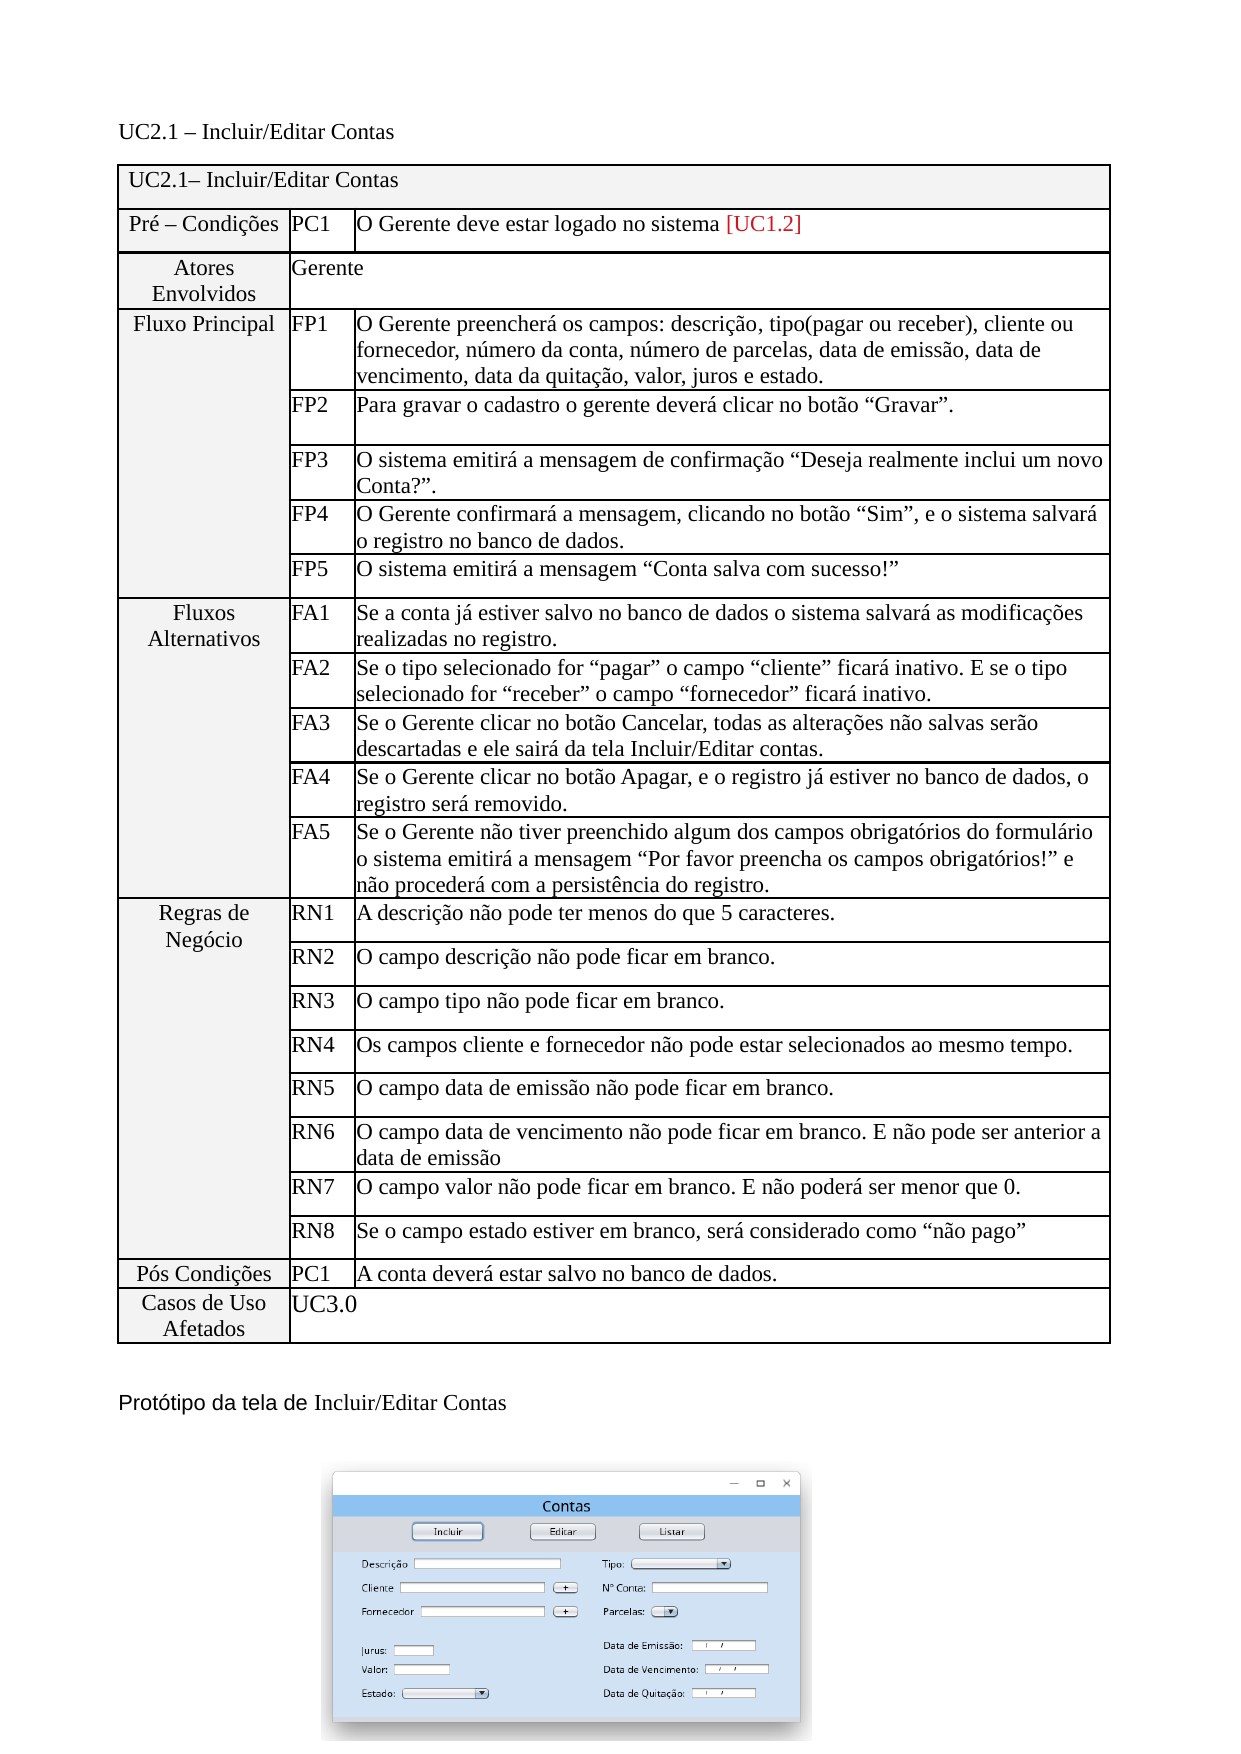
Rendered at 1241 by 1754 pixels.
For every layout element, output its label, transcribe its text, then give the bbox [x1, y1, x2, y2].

table_cell O campo tipo não pode ficar em branco. [356, 987, 1109, 1028]
table_cell RN5 [291, 1074, 354, 1116]
table_cell RN3 [291, 987, 354, 1028]
table_cell Atores Envolvidos [119, 254, 289, 308]
table_cell A conta deverá estar salvo no banco de dados. [356, 1260, 1109, 1287]
table_cell PC1 [291, 1260, 354, 1287]
table_cell Pré – Condições [119, 210, 289, 251]
table_cell O Gerente confirmará a mensagem, clicando no botão “Sim”, e o sistema salvará o registro no banco de dados. [356, 501, 1109, 553]
table_cell Casos de Uso Afetados [119, 1289, 289, 1342]
table_cell RN6 [291, 1118, 354, 1171]
table_cell FP1 [291, 310, 354, 389]
table_cell A descrição não pode ter menos do que 5 caracteres. [356, 899, 1109, 941]
table_cell FP2 [291, 391, 354, 444]
table_cell Para gravar o cadastro o gerente deverá clicar no botão “Gravar”. [356, 391, 1109, 444]
table_cell PC1 [291, 210, 354, 251]
text Protótipo da tela de Incluir/Editar Contas [118, 1389, 1122, 1416]
table_cell O campo data de emissão não pode ficar em branco. [356, 1074, 1109, 1116]
table_cell Se o Gerente não tiver preenchido algum dos campos obrigatórios do formulário o sistema emitirá a mensagem “Por favor preencha os campos obrigatórios!” e não procederá com a persistência do registro. [356, 818, 1109, 897]
table_cell FA3 [291, 709, 354, 761]
table_cell Se a conta já estiver salvo no banco de dados o sistema salvará as modificações realizadas no registro. [356, 599, 1109, 652]
table_cell UC3.0 [291, 1289, 1109, 1342]
table_cell Gerente [291, 254, 1109, 308]
table_cell FA1 [291, 599, 354, 652]
table_header UC2.1– Incluir/Editar Contas [119, 166, 1109, 208]
table_cell RN7 [291, 1173, 354, 1214]
table_cell O Gerente preencherá os campos: descrição, tipo(pagar ou receber), cliente ou fornecedor, número da conta, número de parcelas, data de emissão, data de vencimento, data da quitação, valor, juros e estado. [356, 310, 1109, 389]
table_cell FP3 [291, 446, 354, 498]
table_cell Pós Condições [119, 1260, 289, 1287]
table_cell FP4 [291, 501, 354, 553]
table_cell Se o campo estado estiver em branco, será considerado como “não pago” [356, 1217, 1109, 1258]
table_cell RN8 [291, 1217, 354, 1258]
text UC2.1 – Incluir/Editar Contas [118, 118, 1122, 144]
picture [321, 1461, 812, 1741]
table_cell FA4 [291, 764, 354, 816]
table_cell Se o Gerente clicar no botão Apagar, e o registro já estiver no banco de dados, o registro será removido. [356, 764, 1109, 816]
table_cell O campo valor não pode ficar em branco. E não poderá ser menor que 0. [356, 1173, 1109, 1214]
table_cell RN1 [291, 899, 354, 941]
table_cell FP5 [291, 555, 354, 597]
table_cell FA2 [291, 654, 354, 707]
table_cell O Gerente deve estar logado no sistema [UC1.2] [356, 210, 1109, 251]
table_cell O campo descrição não pode ficar em branco. [356, 943, 1109, 985]
table_cell RN4 [291, 1031, 354, 1072]
table_cell O campo data de vencimento não pode ficar em branco. E não pode ser anterior a data de emissão [356, 1118, 1109, 1171]
table_cell Se o Gerente clicar no botão Cancelar, todas as alterações não salvas serão descartadas e ele sairá da tela Incluir/Editar contas. [356, 709, 1109, 761]
table_cell Fluxos Alternativos [119, 599, 289, 897]
table_cell Fluxo Principal [119, 310, 289, 597]
table_cell RN2 [291, 943, 354, 985]
table_cell O sistema emitirá a mensagem de confirmação “Deseja realmente inclui um novo Conta?”. [356, 446, 1109, 498]
table_cell Regras de Negócio [119, 899, 289, 1258]
table_cell Se o tipo selecionado for “pagar” o campo “cliente” ficará inativo. E se o tipo selecionado for “receber” o campo “fornecedor” ficará inativo. [356, 654, 1109, 707]
table_cell O sistema emitirá a mensagem “Conta salva com sucesso!” [356, 555, 1109, 597]
table_cell Os campos cliente e fornecedor não pode estar selecionados ao mesmo tempo. [356, 1031, 1109, 1072]
table_cell FA5 [291, 818, 354, 897]
